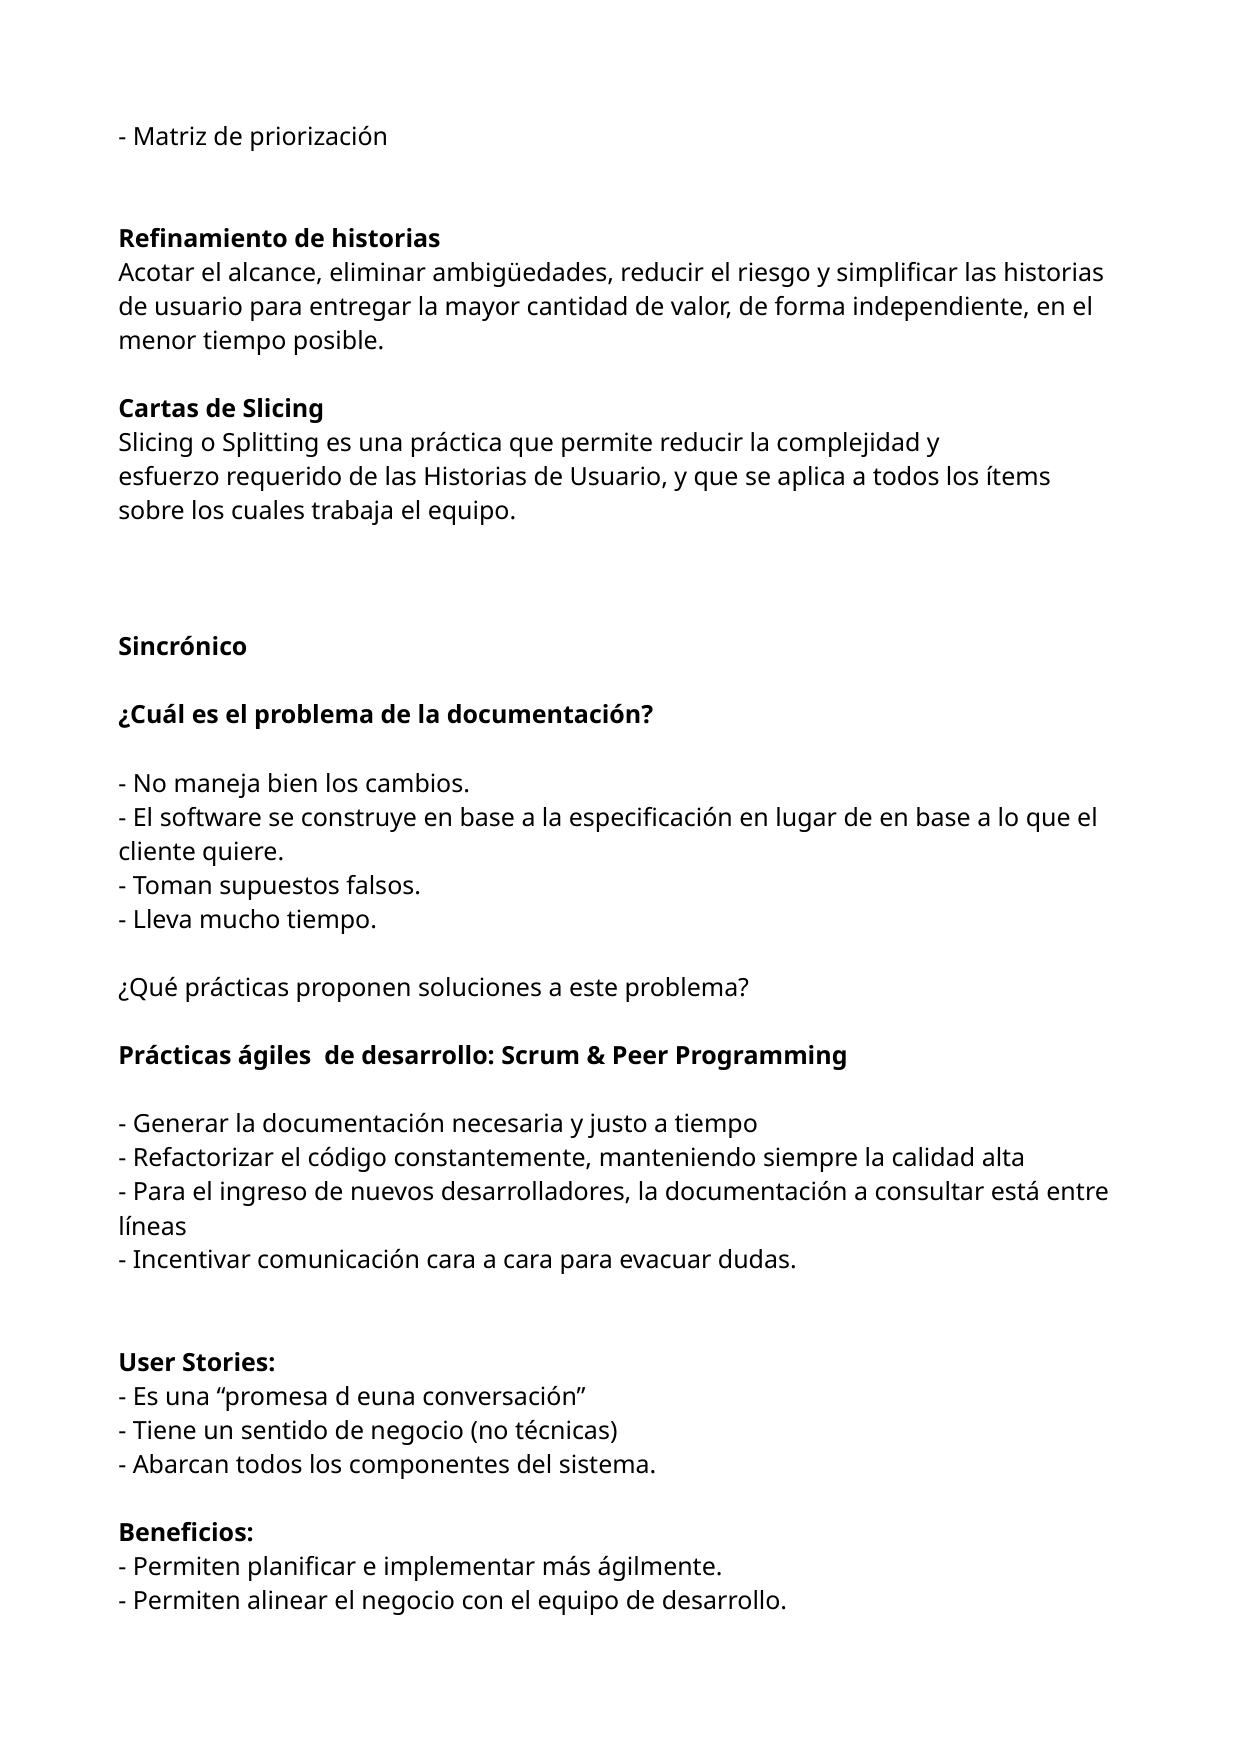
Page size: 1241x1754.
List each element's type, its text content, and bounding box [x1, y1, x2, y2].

text - Generar la documentación necesaria y justo a tiempo [118, 1106, 1122, 1140]
text Acotar el alcance, eliminar ambigüedades, reducir el riesgo y simplificar las historias de usuario para entregar la mayor cantidad de valor, de forma independiente, en el menor tiempo posible. [118, 254, 1122, 357]
text - Toman supuestos falsos. [118, 867, 1122, 902]
text - Permiten alinear el negocio con el equipo de desarrollo. [118, 1583, 1122, 1617]
text - Refactorizar el código constantemente, manteniendo siempre la calidad alta [118, 1140, 1122, 1174]
text User Stories: [118, 1344, 1122, 1378]
text - Tiene un sentido de negocio (no técnicas) [118, 1412, 1122, 1447]
text - No maneja bien los cambios. [118, 765, 1122, 799]
text - Matriz de priorización [118, 118, 1122, 152]
text esfuerzo requerido de las Historias de Usuario, y que se aplica a todos los ítems sobre los cuales trabaja el equipo. [118, 459, 1122, 527]
text - Abarcan todos los componentes del sistema. [118, 1447, 1122, 1481]
text - Lleva mucho tiempo. [118, 902, 1122, 936]
text - El software se construye en base a la especificación en lugar de en base a lo que el cliente quiere. [118, 799, 1122, 867]
text - Permiten planificar e implementar más ágilmente. [118, 1549, 1122, 1583]
text Prácticas ágiles de desarrollo: Scrum & Peer Programming [118, 1038, 1122, 1072]
text Cartas de Slicing [118, 391, 1122, 425]
text Refinamiento de historias [118, 220, 1122, 254]
text - Para el ingreso de nuevos desarrolladores, la documentación a consultar está entre líneas [118, 1174, 1122, 1242]
text Slicing o Splitting es una práctica que permite reducir la complejidad y [118, 425, 1122, 459]
text Sincrónico [118, 629, 1122, 663]
text ¿Cuál es el problema de la documentación? [118, 697, 1122, 731]
text - Incentivar comunicación cara a cara para evacuar dudas. [118, 1242, 1122, 1276]
text - Es una “promesa d euna conversación” [118, 1378, 1122, 1412]
text ¿Qué prácticas proponen soluciones a este problema? [118, 970, 1122, 1004]
text Beneficios: [118, 1515, 1122, 1549]
